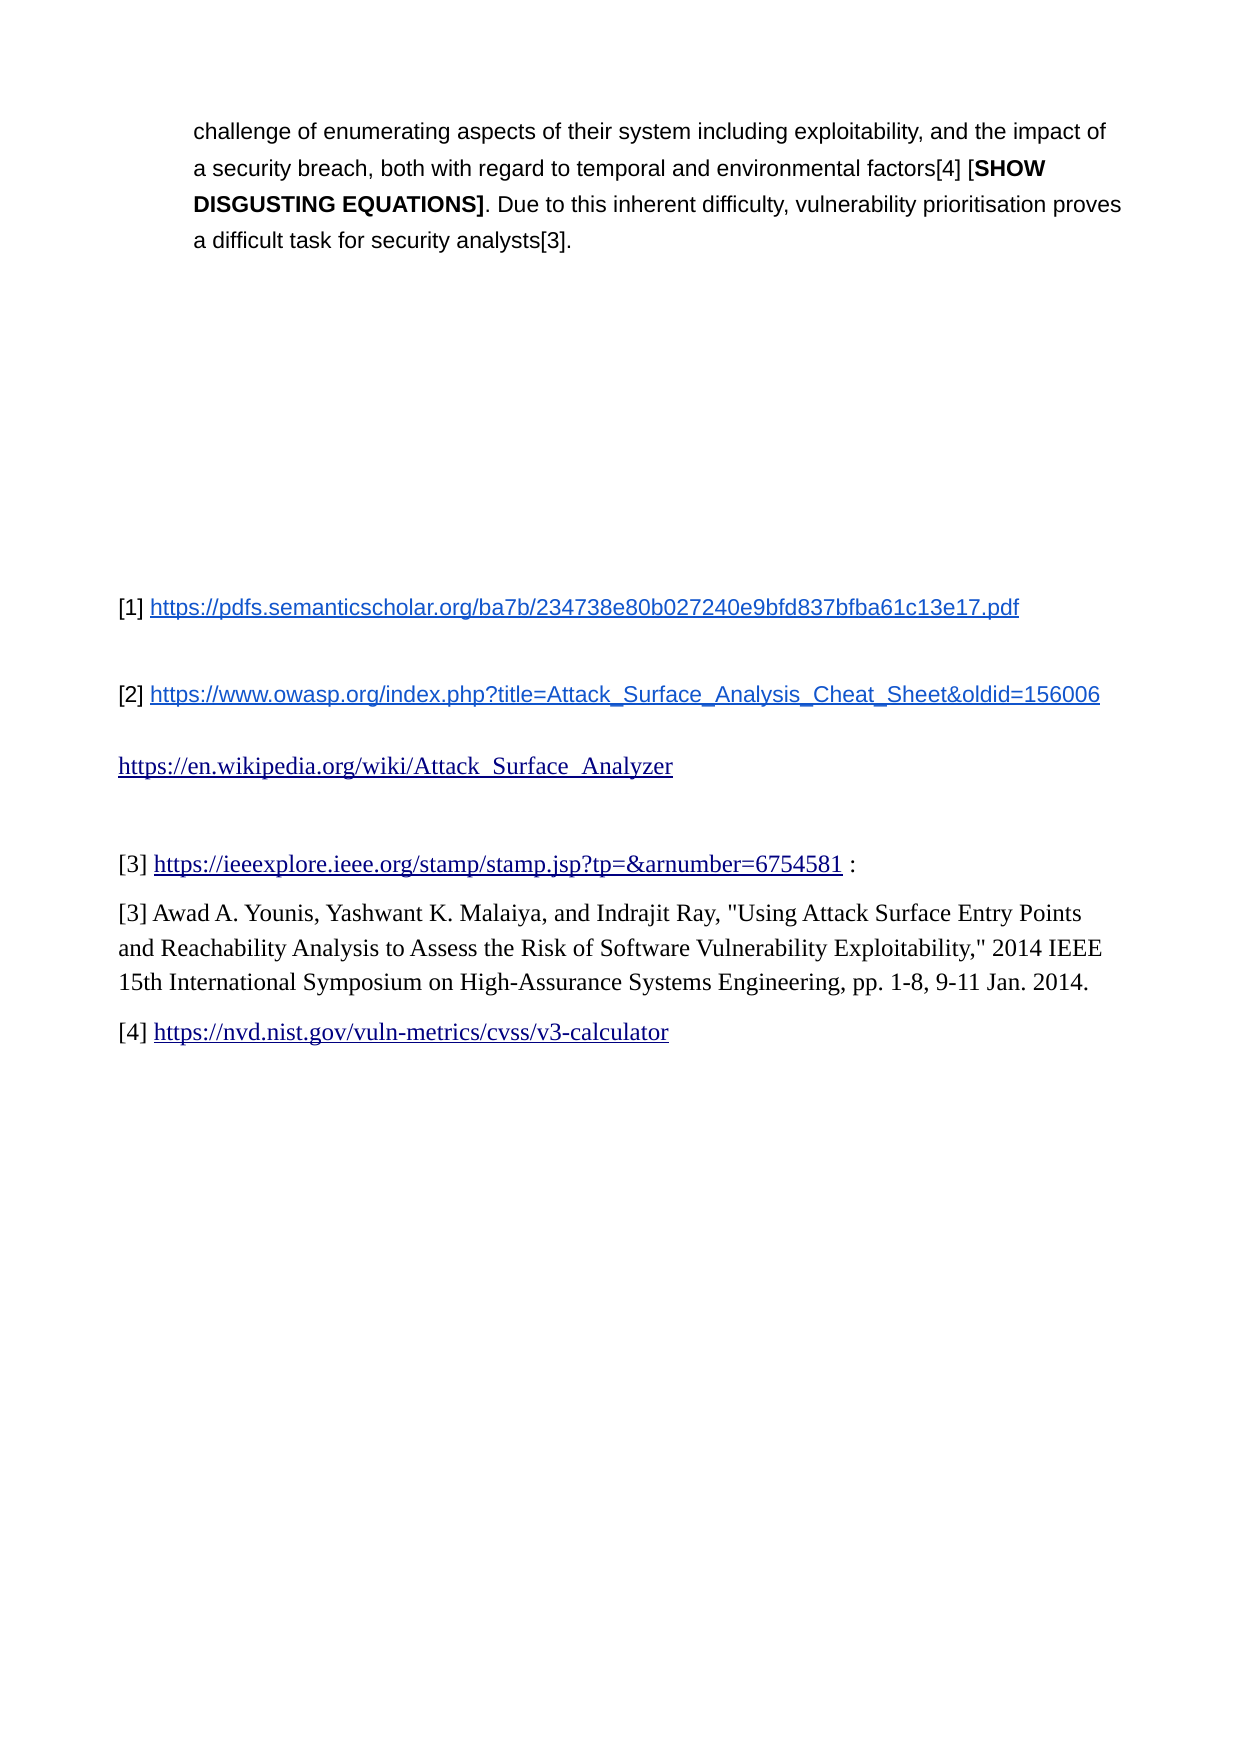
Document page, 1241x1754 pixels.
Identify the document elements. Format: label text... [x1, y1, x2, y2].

text [1] https://pdfs.semanticscholar.org/ba7b/234738e80b027240e9bfd837bfba61c13e17.pdf [118, 592, 1122, 621]
text [3] https://ieeexplore.ieee.org/stamp/stamp.jsp?tp=&arnumber=6754581 : [118, 849, 1122, 878]
list challenge of enumerating aspects of their system including exploitability, and the impact of a security breach, both with regard to temporal and environmental factors[4] [SHOW DISGUSTING EQUATIONS]. Due to this inherent difficulty, vulnerability prioritisation proves a difficult task for security analysts[3]. [156, 118, 1122, 253]
text https://en.wikipedia.org/wiki/Attack_Surface_Analyzer [118, 717, 1122, 780]
text [3] Awad A. Younis, Yashwant K. Malaiya, and Indrajit Ray, "Using Attack Surface Entry Points and Reachability Analysis to Assess the Risk of Software Vulnerability Exploitability," 2014 IEEE 15th International Symposium on High-Assurance Systems Engineering, pp. 1-8, 9-11 Jan. 2014. [118, 898, 1122, 996]
text [4] https://nvd.nist.gov/vuln-metrics/cvss/v3-calculator [118, 1017, 1122, 1045]
text [2] https://www.owasp.org/index.php?title=Attack_Surface_Analysis_Cheat_Sheet&oldid=156006 [118, 681, 1122, 707]
